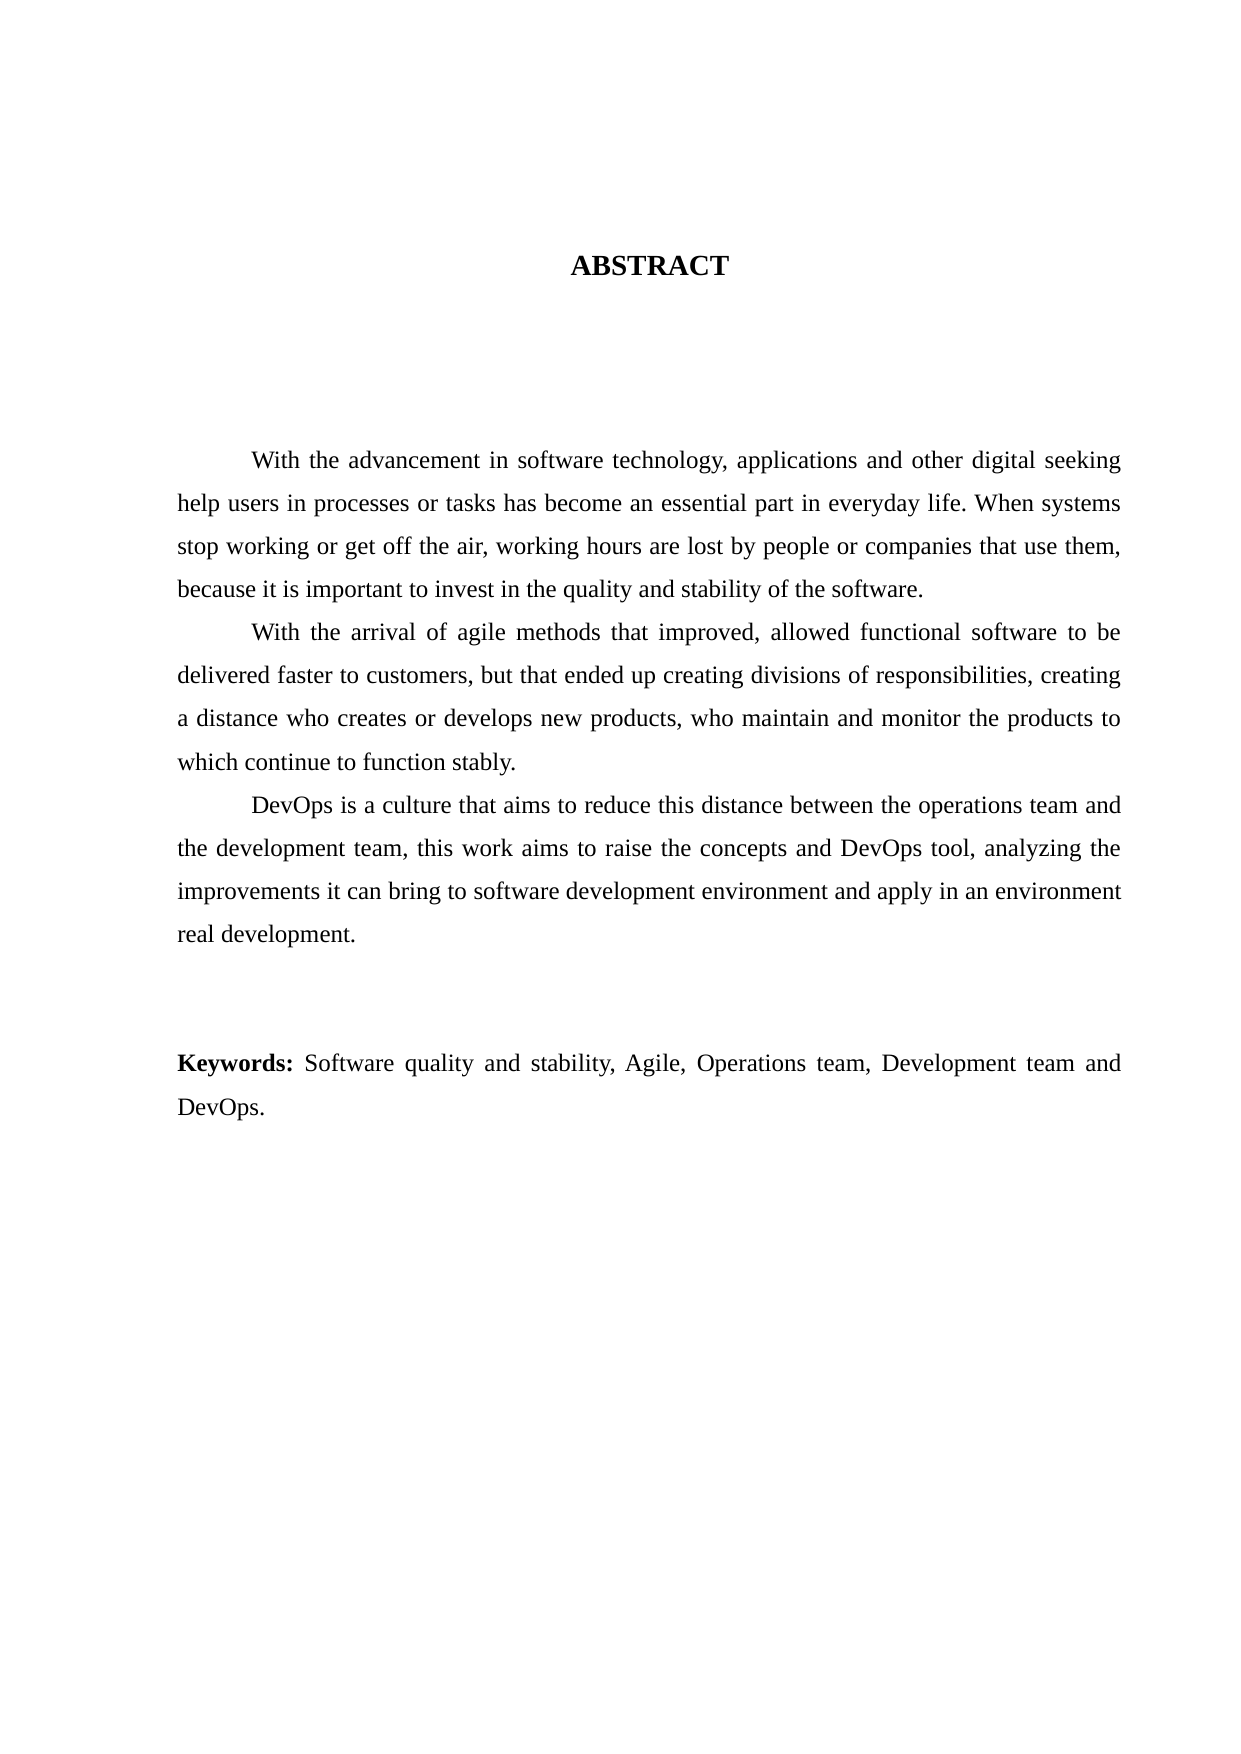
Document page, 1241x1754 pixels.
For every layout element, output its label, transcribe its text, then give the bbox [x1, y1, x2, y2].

text With the advancement in software technology, applications and other digital seeking help users in processes or tasks has become an essential part in everyday life. When systems stop working or get off the air, working hours are lost by people or companies that use them, because it is important to invest in the quality and stability of the software. [177, 445, 1122, 603]
text DevOps is a culture that aims to reduce this distance between the operations team and the development team, this work aims to raise the concepts and DevOps tool, analyzing the improvements it can bring to software development environment and apply in an environment real development. [177, 790, 1122, 948]
text Keywords: Software quality and stability, Agile, Operations team, Development team and DevOps. [177, 1048, 1122, 1120]
subtitle ABSTRACT [177, 248, 1122, 281]
text With the arrival of agile methods that improved, allowed functional software to be delivered faster to customers, but that ended up creating divisions of responsibilities, creating a distance who creates or develops new products, who maintain and monitor the products to which continue to function stably. [177, 617, 1122, 775]
